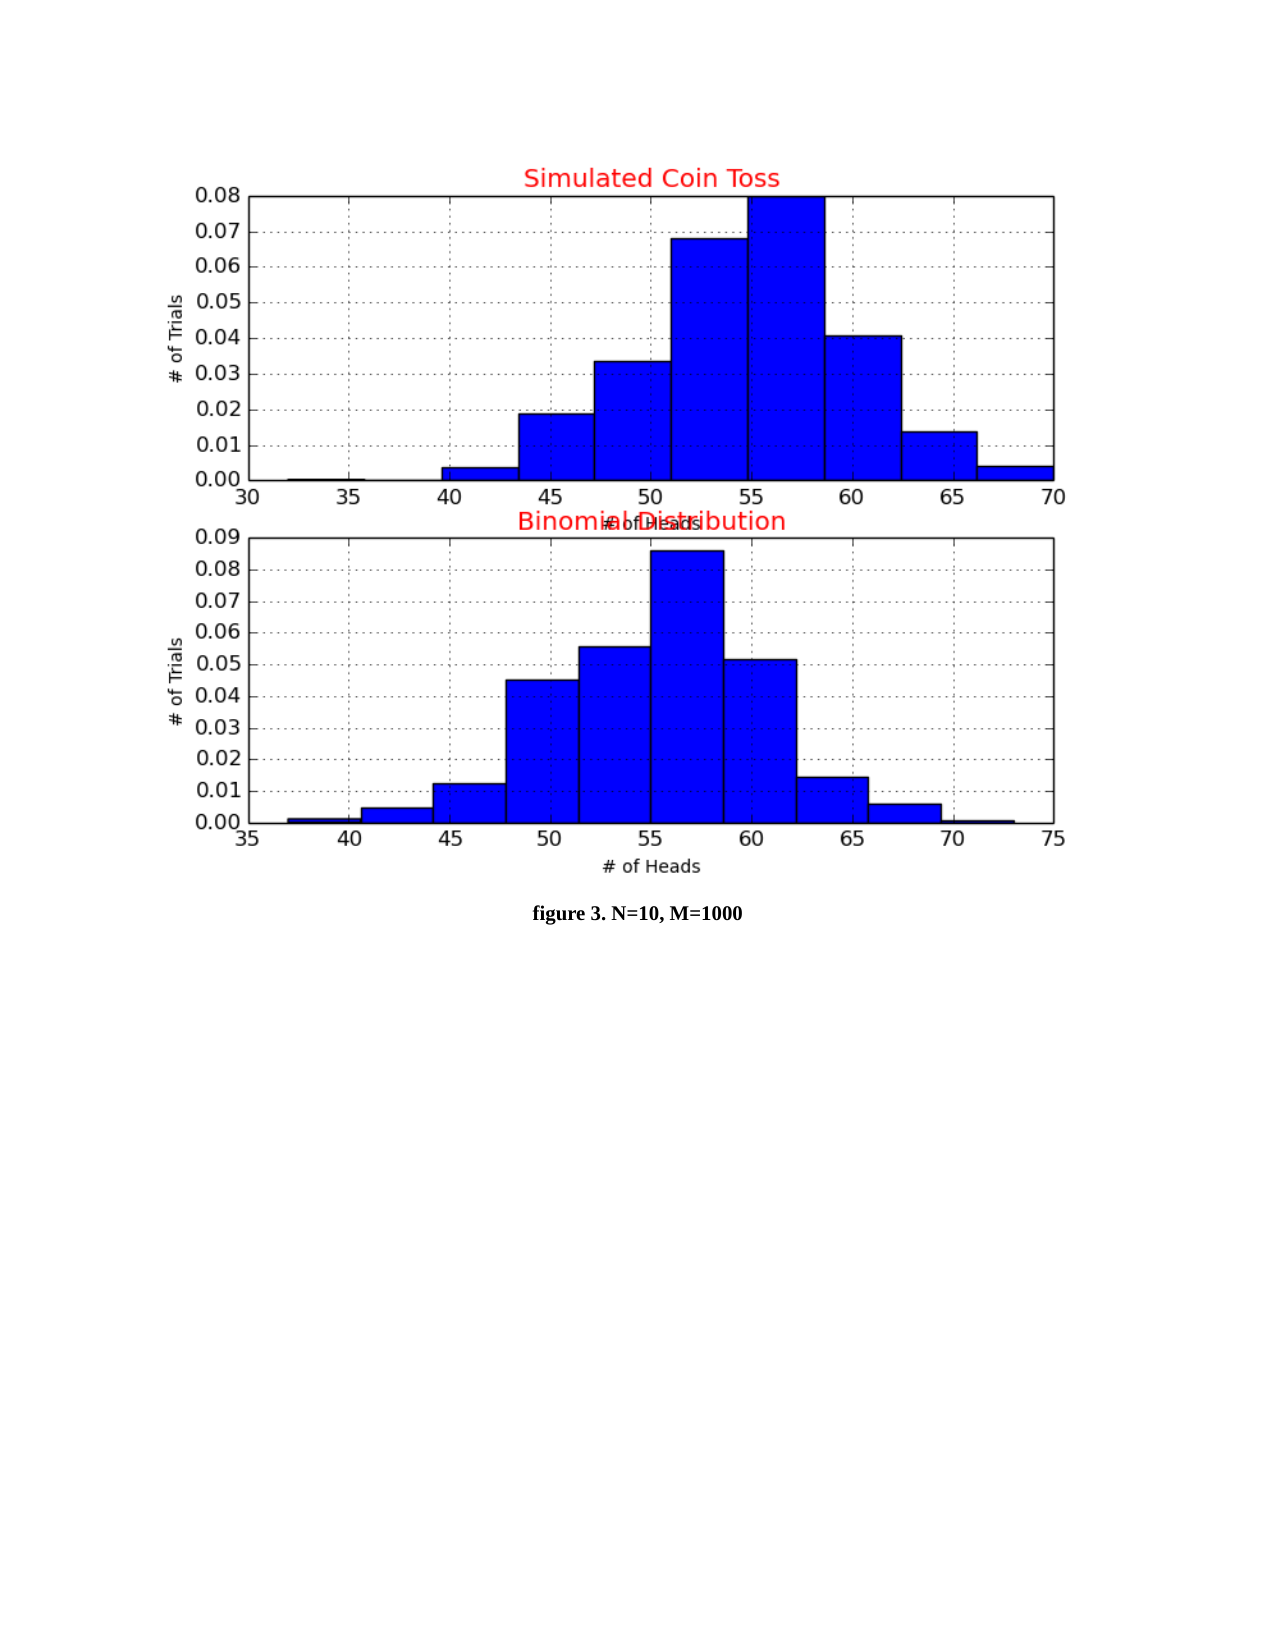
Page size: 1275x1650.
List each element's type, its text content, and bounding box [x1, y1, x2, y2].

text figure 3. N=10, M=1000 [118, 901, 1157, 925]
picture [118, 118, 1157, 901]
